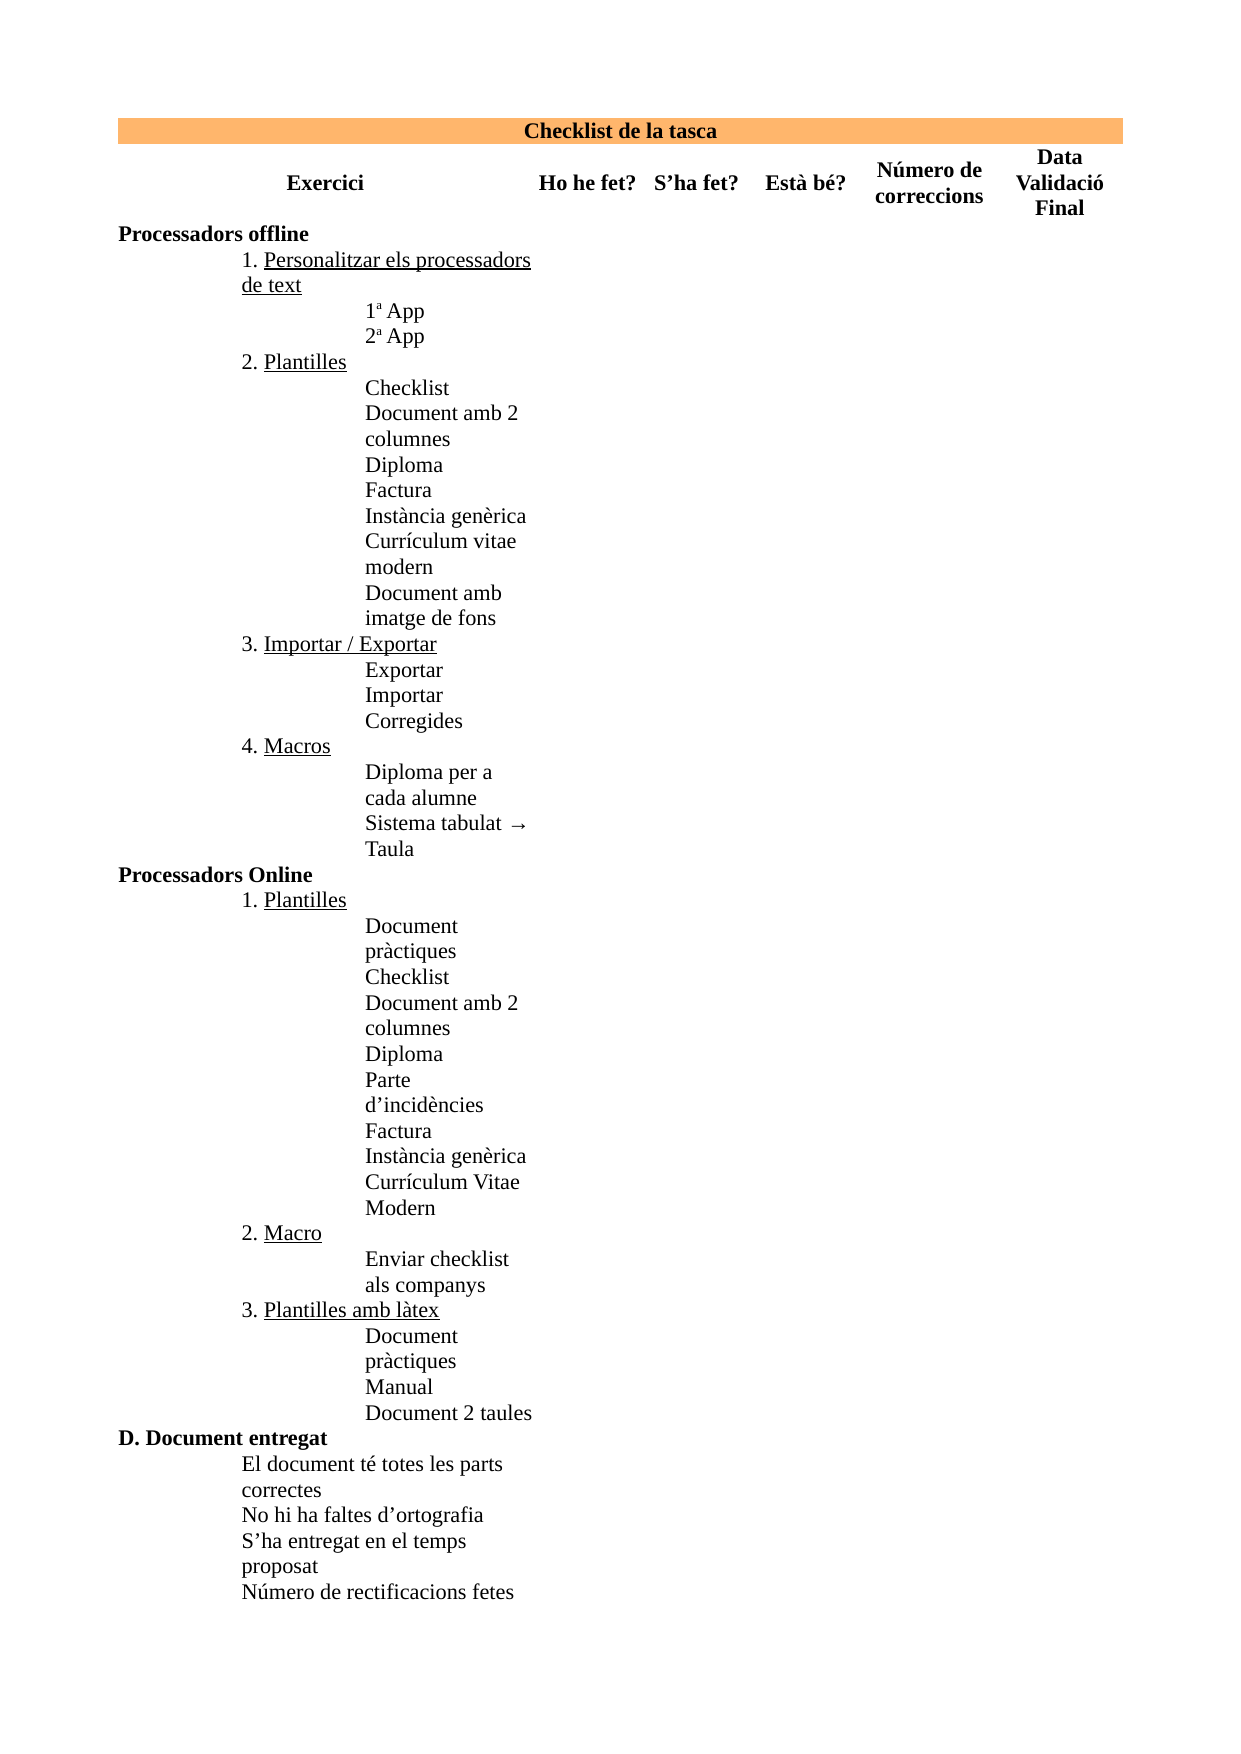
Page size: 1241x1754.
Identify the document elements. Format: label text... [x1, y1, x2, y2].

table_cell [997, 1579, 1123, 1604]
table_cell [997, 1374, 1123, 1399]
table_cell [997, 1323, 1123, 1374]
table_cell [643, 1246, 749, 1297]
table_cell 1a App [365, 298, 532, 323]
table_cell [749, 374, 862, 400]
table_cell Sistema tabulat → Taula [365, 810, 532, 861]
table_cell Document amb imatge de fons [365, 579, 532, 631]
table_cell Processadors Online [118, 861, 532, 887]
table_cell [532, 631, 643, 656]
table_cell [997, 1297, 1123, 1322]
table_cell [643, 682, 749, 707]
table_cell Exportar [365, 656, 532, 682]
table_cell [532, 579, 643, 631]
table_cell [643, 349, 749, 374]
table_cell [997, 1169, 1123, 1220]
table_cell [997, 374, 1123, 400]
table_cell [749, 503, 862, 528]
table_cell [118, 1451, 241, 1604]
table_cell [862, 374, 997, 400]
table_cell [749, 733, 862, 759]
table_cell [532, 503, 643, 528]
table_cell [643, 913, 749, 964]
table_cell [241, 374, 365, 631]
table_cell Currículum vitae modern [365, 528, 532, 579]
table_cell [862, 349, 997, 374]
table_cell [643, 451, 749, 477]
table_cell [749, 1246, 862, 1297]
table_cell [997, 298, 1123, 323]
table_cell [532, 1143, 643, 1169]
table_cell Processadors offline [118, 221, 532, 246]
table_cell [749, 1143, 862, 1169]
table_cell [862, 1118, 997, 1143]
table_cell [862, 503, 997, 528]
table_cell [862, 1041, 997, 1066]
table_cell [997, 913, 1123, 964]
table_cell [643, 1425, 749, 1451]
table_cell [643, 887, 749, 912]
table_cell [997, 733, 1123, 759]
table_cell Importar [365, 682, 532, 707]
table_cell [643, 759, 749, 810]
table_cell [643, 964, 749, 989]
table_cell [997, 861, 1123, 887]
table_cell [643, 503, 749, 528]
table_cell [749, 1502, 862, 1527]
table_cell S’ha fet? [643, 144, 749, 221]
table_cell [749, 1297, 862, 1322]
table_cell [862, 579, 997, 631]
table_cell 3. Importar / Exportar [241, 631, 532, 656]
table_cell [532, 708, 643, 733]
table_cell [862, 477, 997, 502]
table_cell [862, 1169, 997, 1220]
table_cell S’ha entregat en el temps proposat [241, 1528, 532, 1579]
table_cell 2. Macro [241, 1220, 532, 1246]
table_cell [997, 503, 1123, 528]
table_cell El document té totes les parts correctes [241, 1451, 532, 1502]
table_cell [749, 349, 862, 374]
table_cell [118, 246, 241, 861]
table_cell [862, 682, 997, 707]
table_cell [997, 349, 1123, 374]
table_cell [532, 682, 643, 707]
table_cell [643, 1118, 749, 1143]
table_cell [643, 1502, 749, 1527]
table_cell [749, 964, 862, 989]
table_cell [643, 1323, 749, 1374]
table_cell [643, 1143, 749, 1169]
table_cell [997, 989, 1123, 1041]
table_cell [997, 246, 1123, 297]
table_cell [749, 1066, 862, 1117]
table_cell Factura [365, 477, 532, 502]
table_cell [997, 810, 1123, 861]
table_cell [749, 708, 862, 733]
table_cell [749, 913, 862, 964]
table_cell Currículum Vitae Modern [365, 1169, 532, 1220]
table_cell [532, 656, 643, 682]
table_cell D. Document entregat [118, 1425, 532, 1451]
table_cell Data Validació Final [997, 144, 1123, 221]
table_cell [643, 1579, 749, 1604]
table_cell [997, 656, 1123, 682]
table_cell [749, 477, 862, 502]
table_cell [643, 1451, 749, 1502]
table_cell [241, 759, 365, 861]
table_cell [749, 1169, 862, 1220]
table_cell Diploma [365, 451, 532, 477]
table_cell [749, 1118, 862, 1143]
table_cell [241, 1246, 365, 1297]
table_cell [749, 759, 862, 810]
table_cell [532, 1425, 643, 1451]
table_cell [997, 1425, 1123, 1451]
table_cell [749, 528, 862, 579]
table_cell [532, 477, 643, 502]
table_cell [749, 810, 862, 861]
table_header Checklist de la tasca [118, 118, 1123, 144]
table_cell [749, 1451, 862, 1502]
table_cell [643, 1169, 749, 1220]
table_cell [532, 1041, 643, 1066]
table_cell [749, 246, 862, 297]
table_cell [532, 810, 643, 861]
table_cell [643, 708, 749, 733]
table_cell [862, 989, 997, 1041]
table_cell [862, 246, 997, 297]
table_cell [862, 451, 997, 477]
table_cell Factura [365, 1118, 532, 1143]
table_cell 1. Personalitzar els processadors de text [241, 246, 532, 297]
table_cell [862, 913, 997, 964]
table_cell Instància genèrica [365, 503, 532, 528]
table_cell 1. Plantilles [241, 887, 532, 912]
table_cell [862, 759, 997, 810]
table_cell [532, 1323, 643, 1374]
table_cell [532, 1451, 643, 1502]
table_cell [997, 1528, 1123, 1579]
table_cell Instància genèrica [365, 1143, 532, 1169]
table_cell [997, 528, 1123, 579]
table_cell [532, 1528, 643, 1579]
table_cell [532, 1579, 643, 1604]
table_cell Document amb 2 columnes [365, 400, 532, 451]
table_cell [643, 298, 749, 323]
table_cell [862, 1066, 997, 1117]
table_cell [749, 1323, 862, 1374]
table_cell [862, 1528, 997, 1579]
table_cell [643, 221, 749, 246]
table_cell [532, 913, 643, 964]
table_cell [862, 323, 997, 349]
table_cell [532, 400, 643, 451]
table_cell Document amb 2 columnes [365, 989, 532, 1041]
table_cell [749, 1374, 862, 1399]
table_cell Checklist [365, 964, 532, 989]
table_cell [997, 1220, 1123, 1246]
table_cell [532, 1297, 643, 1322]
table_cell [997, 1066, 1123, 1117]
table_cell [643, 323, 749, 349]
table_cell [997, 1451, 1123, 1502]
table_cell [997, 759, 1123, 810]
table_cell [862, 1246, 997, 1297]
table_cell [643, 579, 749, 631]
table_cell [241, 656, 365, 733]
table_cell [532, 1169, 643, 1220]
table_cell [643, 1220, 749, 1246]
table_cell [997, 1118, 1123, 1143]
table_cell [997, 887, 1123, 912]
table_cell Diploma [365, 1041, 532, 1066]
table_cell [749, 298, 862, 323]
table_cell [862, 810, 997, 861]
table_cell [643, 1041, 749, 1066]
table_cell 2. Plantilles [241, 349, 532, 374]
table_cell Està bé? [749, 144, 862, 221]
table_cell [749, 631, 862, 656]
table_cell [532, 759, 643, 810]
table_cell [532, 733, 643, 759]
table_cell [749, 989, 862, 1041]
table_cell [862, 1220, 997, 1246]
table_cell Número de correccions [862, 144, 997, 221]
table_cell [862, 1451, 997, 1502]
table_cell [862, 298, 997, 323]
table_cell [749, 221, 862, 246]
table_cell [997, 477, 1123, 502]
table_cell [532, 887, 643, 912]
table_cell [862, 1297, 997, 1322]
table_cell [862, 887, 997, 912]
table_cell [749, 682, 862, 707]
table_cell [643, 989, 749, 1041]
table_cell [643, 656, 749, 682]
table_cell Exercici [118, 144, 532, 221]
table_cell [643, 810, 749, 861]
table_cell [532, 964, 643, 989]
table_cell [749, 1399, 862, 1425]
table_cell [749, 1425, 862, 1451]
table_cell Diploma per a cada alumne [365, 759, 532, 810]
table_cell [749, 451, 862, 477]
table_cell [749, 1579, 862, 1604]
table_cell [532, 246, 643, 297]
table_cell [532, 374, 643, 400]
table_cell Enviar checklist als companys [365, 1246, 532, 1297]
table_cell [532, 323, 643, 349]
table_cell [532, 528, 643, 579]
table_cell [643, 1297, 749, 1322]
table_cell [862, 1425, 997, 1451]
table_cell [532, 221, 643, 246]
table_cell [997, 323, 1123, 349]
table_cell [643, 631, 749, 656]
table_cell [643, 374, 749, 400]
table_cell [643, 246, 749, 297]
table_cell [862, 400, 997, 451]
table_cell 3. Plantilles amb làtex [241, 1297, 532, 1322]
table_cell No hi ha faltes d’ortografia [241, 1502, 532, 1527]
table_cell [749, 1220, 862, 1246]
table_cell [997, 400, 1123, 451]
table_cell [532, 1502, 643, 1527]
table_cell [118, 887, 241, 1425]
table_cell [643, 1066, 749, 1117]
table_cell Document pràctiques [365, 913, 532, 964]
table_cell Número de rectificacions fetes [241, 1579, 532, 1604]
table_cell [862, 1502, 997, 1527]
table_cell [862, 964, 997, 989]
table_cell [749, 323, 862, 349]
table_cell [862, 708, 997, 733]
table_cell [997, 1399, 1123, 1425]
table_cell [749, 1041, 862, 1066]
table_cell [862, 631, 997, 656]
table_cell [862, 861, 997, 887]
table_cell [532, 1220, 643, 1246]
table_cell [749, 1528, 862, 1579]
table_cell [532, 1246, 643, 1297]
table_cell [532, 451, 643, 477]
table_cell [862, 1374, 997, 1399]
table_cell Manual [365, 1374, 532, 1399]
table_cell [997, 682, 1123, 707]
table_cell [862, 221, 997, 246]
table_cell [997, 1246, 1123, 1297]
table_cell [997, 1502, 1123, 1527]
table_cell 2a App [365, 323, 532, 349]
table_cell [643, 1374, 749, 1399]
table_cell [749, 400, 862, 451]
table_cell [749, 579, 862, 631]
table_cell [643, 1528, 749, 1579]
table_cell [862, 656, 997, 682]
table_cell 4. Macros [241, 733, 532, 759]
table_cell [862, 733, 997, 759]
table_cell [241, 1323, 365, 1425]
table_cell [532, 989, 643, 1041]
table_cell [241, 298, 365, 349]
table_cell [532, 1374, 643, 1399]
table_cell [862, 528, 997, 579]
table_cell [997, 451, 1123, 477]
table_cell [749, 656, 862, 682]
table_cell [862, 1323, 997, 1374]
table_cell Checklist [365, 374, 532, 400]
table_cell [749, 861, 862, 887]
table_cell Document pràctiques [365, 1323, 532, 1374]
table_cell [862, 1143, 997, 1169]
table_cell [862, 1399, 997, 1425]
table_cell [862, 1579, 997, 1604]
table_cell [532, 298, 643, 323]
table_cell [532, 349, 643, 374]
table_cell [643, 477, 749, 502]
table_cell Parte d’incidències [365, 1066, 532, 1117]
table_cell [532, 1066, 643, 1117]
table_cell Ho he fet? [532, 144, 643, 221]
table_cell Document 2 taules [365, 1399, 532, 1425]
table_cell [997, 579, 1123, 631]
table_cell [997, 221, 1123, 246]
table_cell Corregides [365, 708, 532, 733]
table_cell [643, 528, 749, 579]
table_cell [532, 861, 643, 887]
table_cell [997, 631, 1123, 656]
table_cell [643, 400, 749, 451]
table_cell [643, 733, 749, 759]
table_cell [997, 1143, 1123, 1169]
table_cell [643, 861, 749, 887]
table_cell [997, 1041, 1123, 1066]
table_cell [241, 913, 365, 1220]
table_cell [643, 1399, 749, 1425]
table_cell [532, 1399, 643, 1425]
table_cell [532, 1118, 643, 1143]
table_cell [997, 964, 1123, 989]
table_cell [749, 887, 862, 912]
table_cell [997, 708, 1123, 733]
